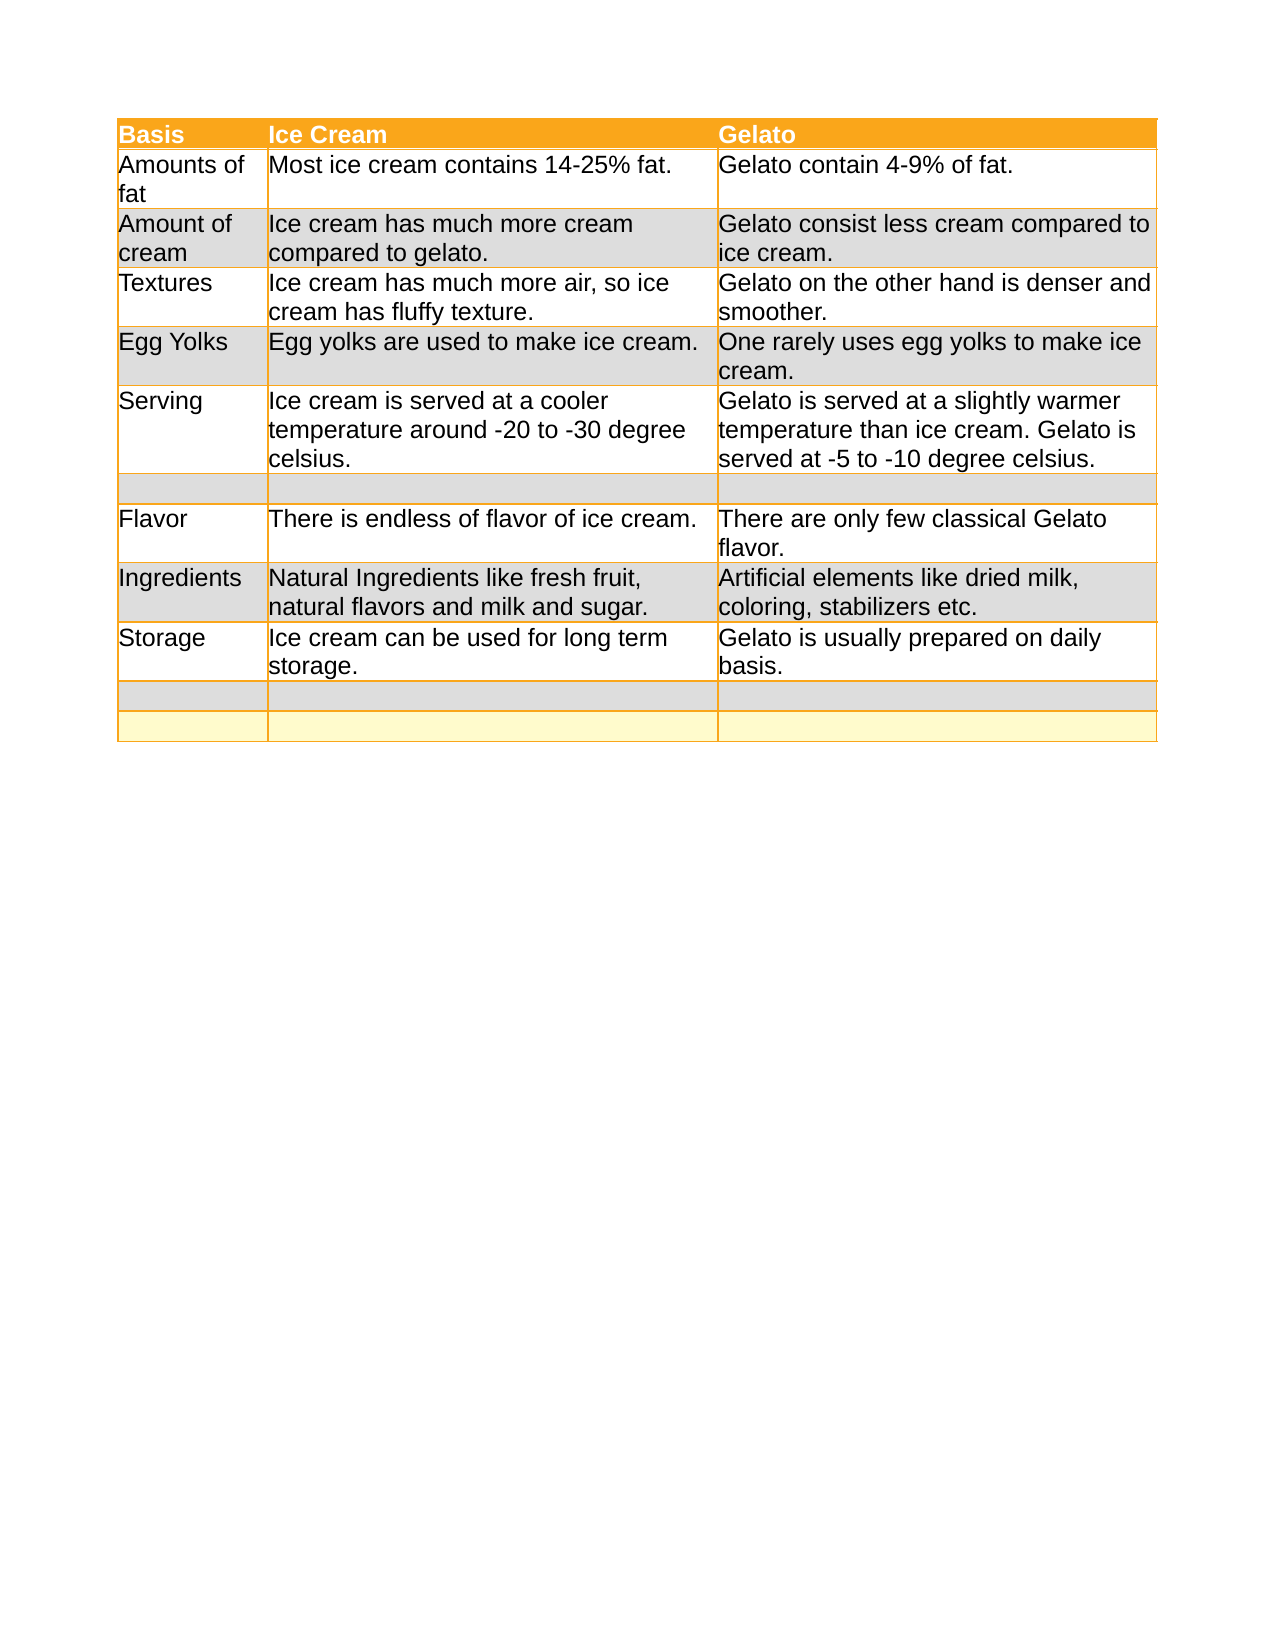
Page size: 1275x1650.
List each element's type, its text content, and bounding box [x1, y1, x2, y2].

table_cell [119, 682, 267, 710]
table_cell Egg Yolks [119, 327, 267, 385]
table_cell [269, 712, 717, 741]
table_header Basis [119, 120, 267, 148]
table_cell Egg yolks are used to make ice cream. [269, 327, 717, 385]
table_cell Gelato contain 4-9% of fat. [719, 150, 1156, 207]
table_cell Gelato consist less cream compared to ice cream. [719, 209, 1156, 267]
table_cell Storage [119, 623, 267, 680]
table_cell Natural Ingredients like fresh fruit, natural flavors and milk and sugar. [269, 563, 717, 621]
table_cell Artificial elements like dried milk, coloring, stabilizers etc. [719, 563, 1156, 621]
table_cell Ice cream can be used for long term storage. [269, 623, 717, 680]
table_cell Gelato is usually prepared on daily basis. [719, 623, 1156, 680]
table_cell Ice cream has much more air, so ice cream has fluffy texture. [269, 268, 717, 326]
table_cell Amount of cream [119, 209, 267, 267]
table_cell [269, 682, 717, 710]
table_cell [119, 712, 267, 741]
table_cell Ingredients [119, 563, 267, 621]
table_cell [119, 474, 267, 503]
table_cell One rarely uses egg yolks to make ice cream. [719, 327, 1156, 385]
table_cell Amounts of fat [119, 150, 267, 207]
table_cell Ice cream is served at a cooler temperature around -20 to -30 degree celsius. [269, 386, 717, 472]
table_header Gelato [719, 120, 1156, 148]
table_header Ice Cream [269, 120, 717, 148]
table_cell There is endless of flavor of ice cream. [269, 505, 717, 562]
table_cell Ice cream has much more cream compared to gelato. [269, 209, 717, 267]
table_cell There are only few classical Gelato flavor. [719, 505, 1156, 562]
table_cell Gelato is served at a slightly warmer temperature than ice cream. Gelato is served at -5 to -10 degree celsius. [719, 386, 1156, 472]
table_cell [719, 474, 1156, 503]
table_cell Flavor [119, 505, 267, 562]
table_cell Most ice cream contains 14-25% fat. [269, 150, 717, 207]
table_cell [719, 682, 1156, 710]
table_cell [269, 474, 717, 503]
table_cell Gelato on the other hand is denser and smoother. [719, 268, 1156, 326]
table_cell Textures [119, 268, 267, 326]
table_cell Serving [119, 386, 267, 472]
table_cell [719, 712, 1156, 741]
